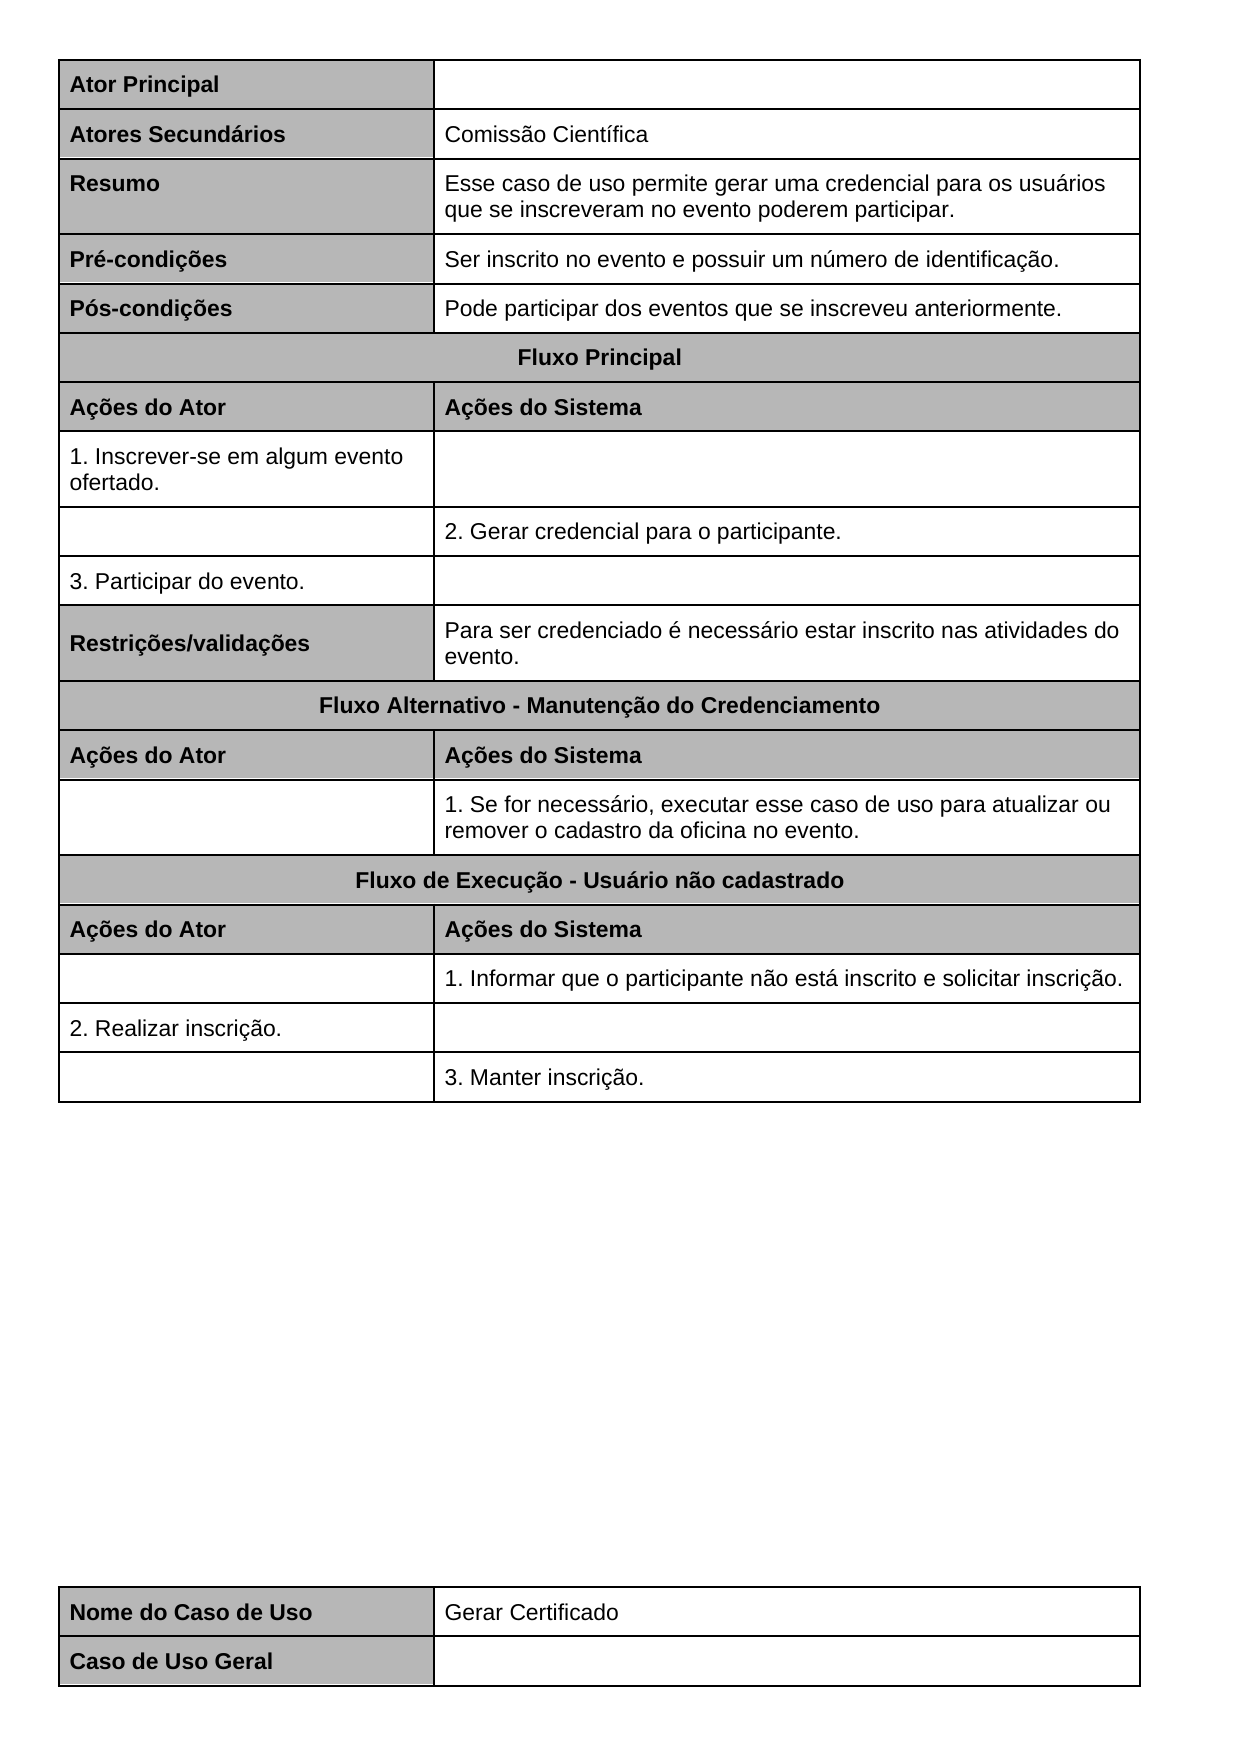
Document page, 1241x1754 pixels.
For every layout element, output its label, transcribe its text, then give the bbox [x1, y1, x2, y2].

table_cell Pré-condições [60, 235, 433, 282]
table_header Gerar Certificado [435, 1588, 1139, 1635]
table_cell 3. Manter inscrição. [435, 1053, 1139, 1101]
table_cell Resumo [60, 160, 433, 233]
table_cell [60, 1053, 433, 1101]
table_cell Pós-condições [60, 285, 433, 332]
table_cell [435, 61, 1139, 108]
table_cell 1. Informar que o participante não está inscrito e solicitar inscrição. [435, 955, 1139, 1002]
table_cell Ator Principal [60, 61, 433, 108]
table_cell Fluxo Principal [60, 334, 1139, 381]
table_cell 2. Realizar inscrição. [60, 1004, 433, 1051]
table_cell Ser inscrito no evento e possuir um número de identificação. [435, 235, 1139, 282]
table_cell Fluxo Alternativo - Manutenção do Credenciamento [60, 682, 1139, 729]
table_cell [60, 508, 433, 555]
table_cell Ações do Ator [60, 906, 433, 953]
table_cell 1. Inscrever-se em algum evento ofertado. [60, 432, 433, 506]
table_cell Ações do Ator [60, 731, 433, 778]
table_cell Ações do Sistema [435, 383, 1139, 430]
table_cell Pode participar dos eventos que se inscreveu anteriormente. [435, 285, 1139, 332]
table_cell Ações do Sistema [435, 731, 1139, 778]
table_cell Caso de Uso Geral [60, 1637, 433, 1684]
table_cell Ações do Ator [60, 383, 433, 430]
table_cell [60, 781, 433, 854]
table_cell [60, 955, 433, 1002]
table_cell 2. Gerar credencial para o participante. [435, 508, 1139, 555]
table_cell 3. Participar do evento. [60, 557, 433, 604]
table_cell [435, 1004, 1139, 1051]
table_cell [435, 557, 1139, 604]
table_cell [435, 1637, 1139, 1684]
table_cell Fluxo de Execução - Usuário não cadastrado [60, 856, 1139, 903]
table_cell Restrições/validações [60, 606, 433, 680]
table_cell 1. Se for necessário, executar esse caso de uso para atualizar ou remover o cadastro da oficina no evento. [435, 781, 1139, 854]
table_cell Esse caso de uso permite gerar uma credencial para os usuários que se inscreveram no evento poderem participar. [435, 160, 1139, 233]
table_cell Para ser credenciado é necessário estar inscrito nas atividades do evento. [435, 606, 1139, 680]
table_cell Comissão Científica [435, 110, 1139, 157]
table_cell Atores Secundários [60, 110, 433, 157]
table_header Nome do Caso de Uso [60, 1588, 433, 1635]
table_cell Ações do Sistema [435, 906, 1139, 953]
table_cell [435, 432, 1139, 506]
